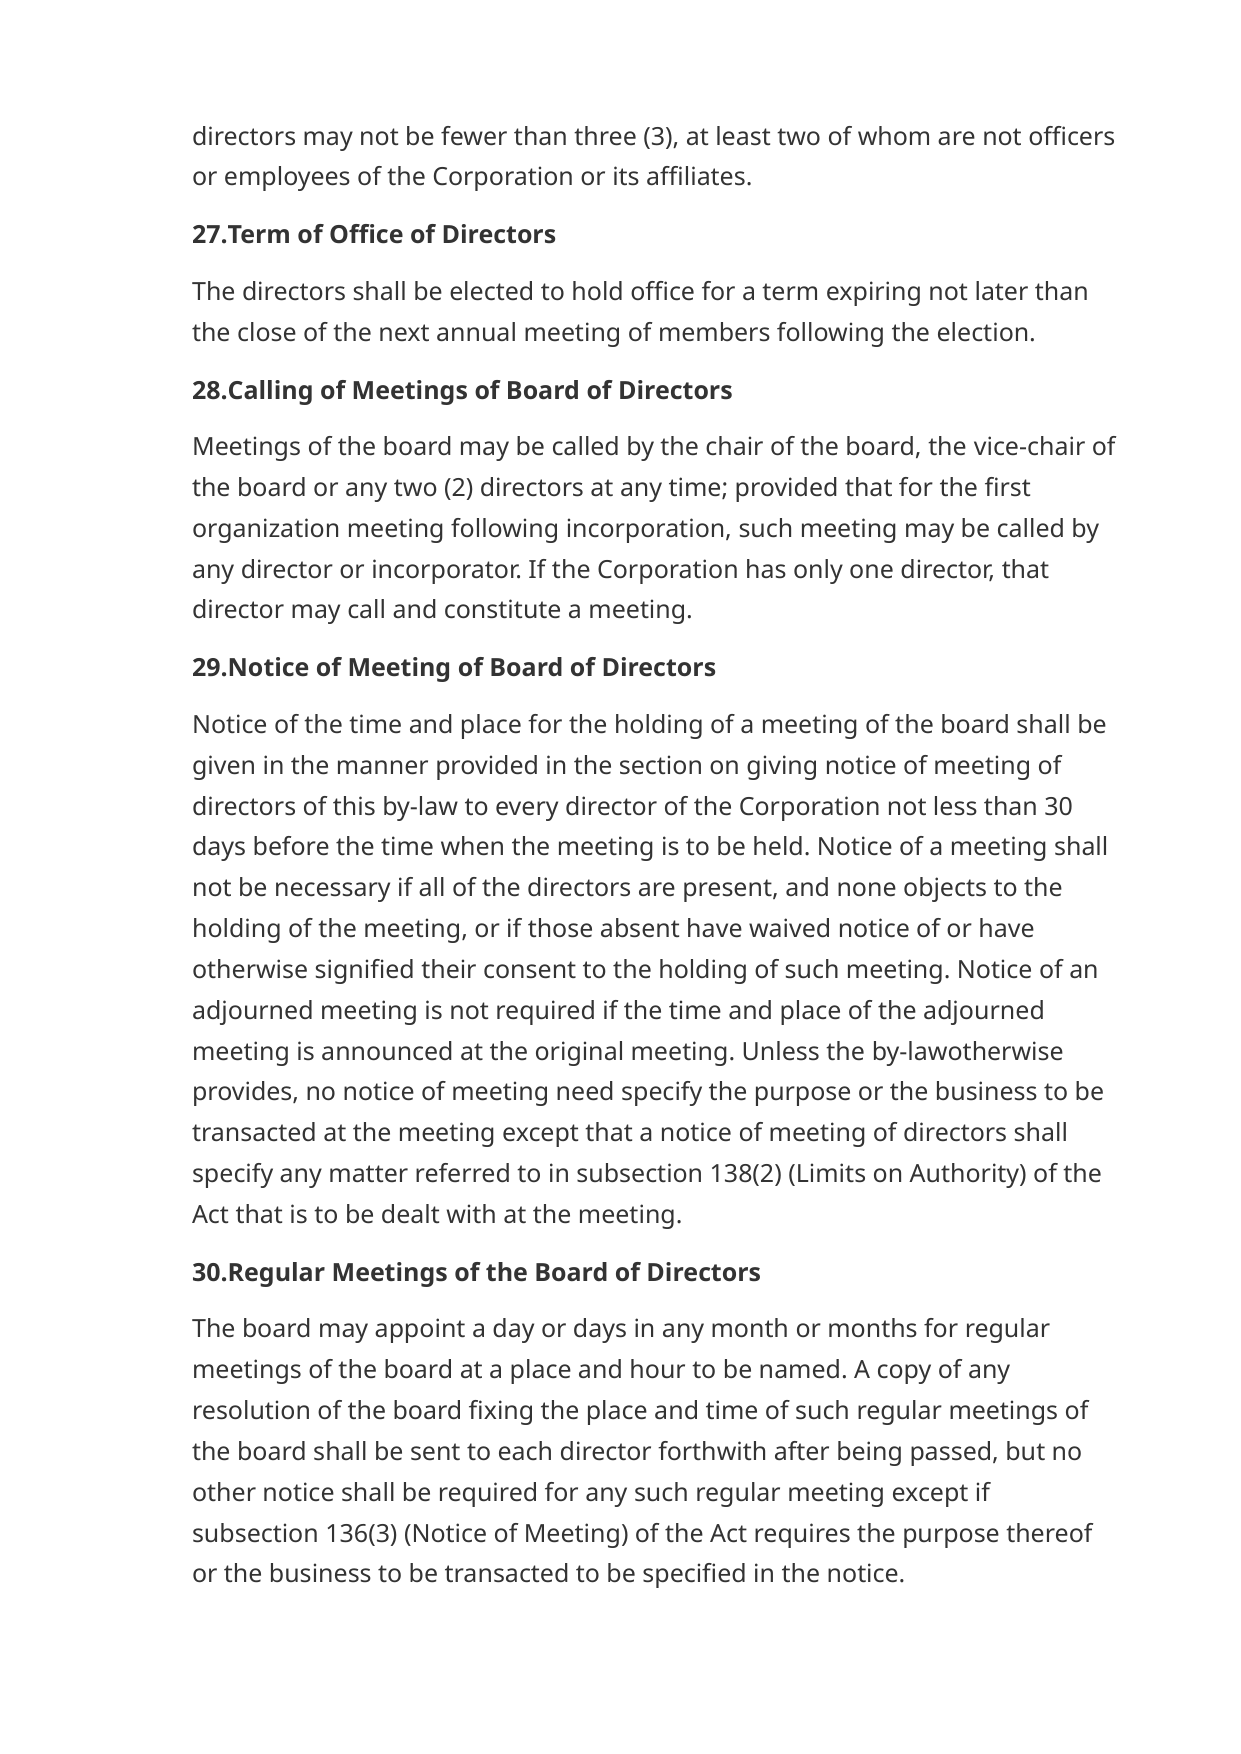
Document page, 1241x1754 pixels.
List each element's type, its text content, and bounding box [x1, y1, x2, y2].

list Notice of Meeting of Board of Directors [118, 650, 1122, 684]
list directors may not be fewer than three (3), at least two of whom are not officers or employees of the Corporation or its affiliates. [118, 118, 1122, 193]
list The directors shall be elected to hold office for a term expiring not later than the close of the next annual meeting of members following the election. [118, 273, 1122, 348]
list Meetings of the board may be called by the chair of the board, the vice-chair of the board or any two (2) directors at any time; provided that for the first organization meeting following incorporation, such meeting may be called by any director or incorporator. If the Corporation has only one director, that director may call and constitute a meeting. [118, 429, 1122, 626]
list Regular Meetings of the Board of Directors [118, 1254, 1122, 1289]
list The board may appoint a day or days in any month or months for regular meetings of the board at a place and hour to be named. A copy of any resolution of the board fixing the place and time of such regular meetings of the board shall be sent to each director forthwith after being passed, but no other notice shall be required for any such regular meeting except if subsection 136(3) (Notice of Meeting) of the Act requires the purpose thereof or the business to be transacted to be specified in the notice. [118, 1311, 1122, 1590]
list Calling of Meetings of Board of Directors [118, 372, 1122, 406]
list Term of Office of Directors [118, 217, 1122, 251]
list Notice of the time and place for the holding of a meeting of the board shall be given in the manner provided in the section on giving notice of meeting of directors of this by-law to every director of the Corporation not less than 30 days before the time when the meeting is to be held. Notice of a meeting shall not be necessary if all of the directors are present, and none objects to the holding of the meeting, or if those absent have waived notice of or have otherwise signified their consent to the holding of such meeting. Notice of an adjourned meeting is not required if the time and place of the adjourned meeting is announced at the original meeting. Unless the by-lawotherwise provides, no notice of meeting need specify the purpose or the business to be transacted at the meeting except that a notice of meeting of directors shall specify any matter referred to in subsection 138(2) (Limits on Authority) of the Act that is to be dealt with at the meeting. [118, 707, 1122, 1231]
